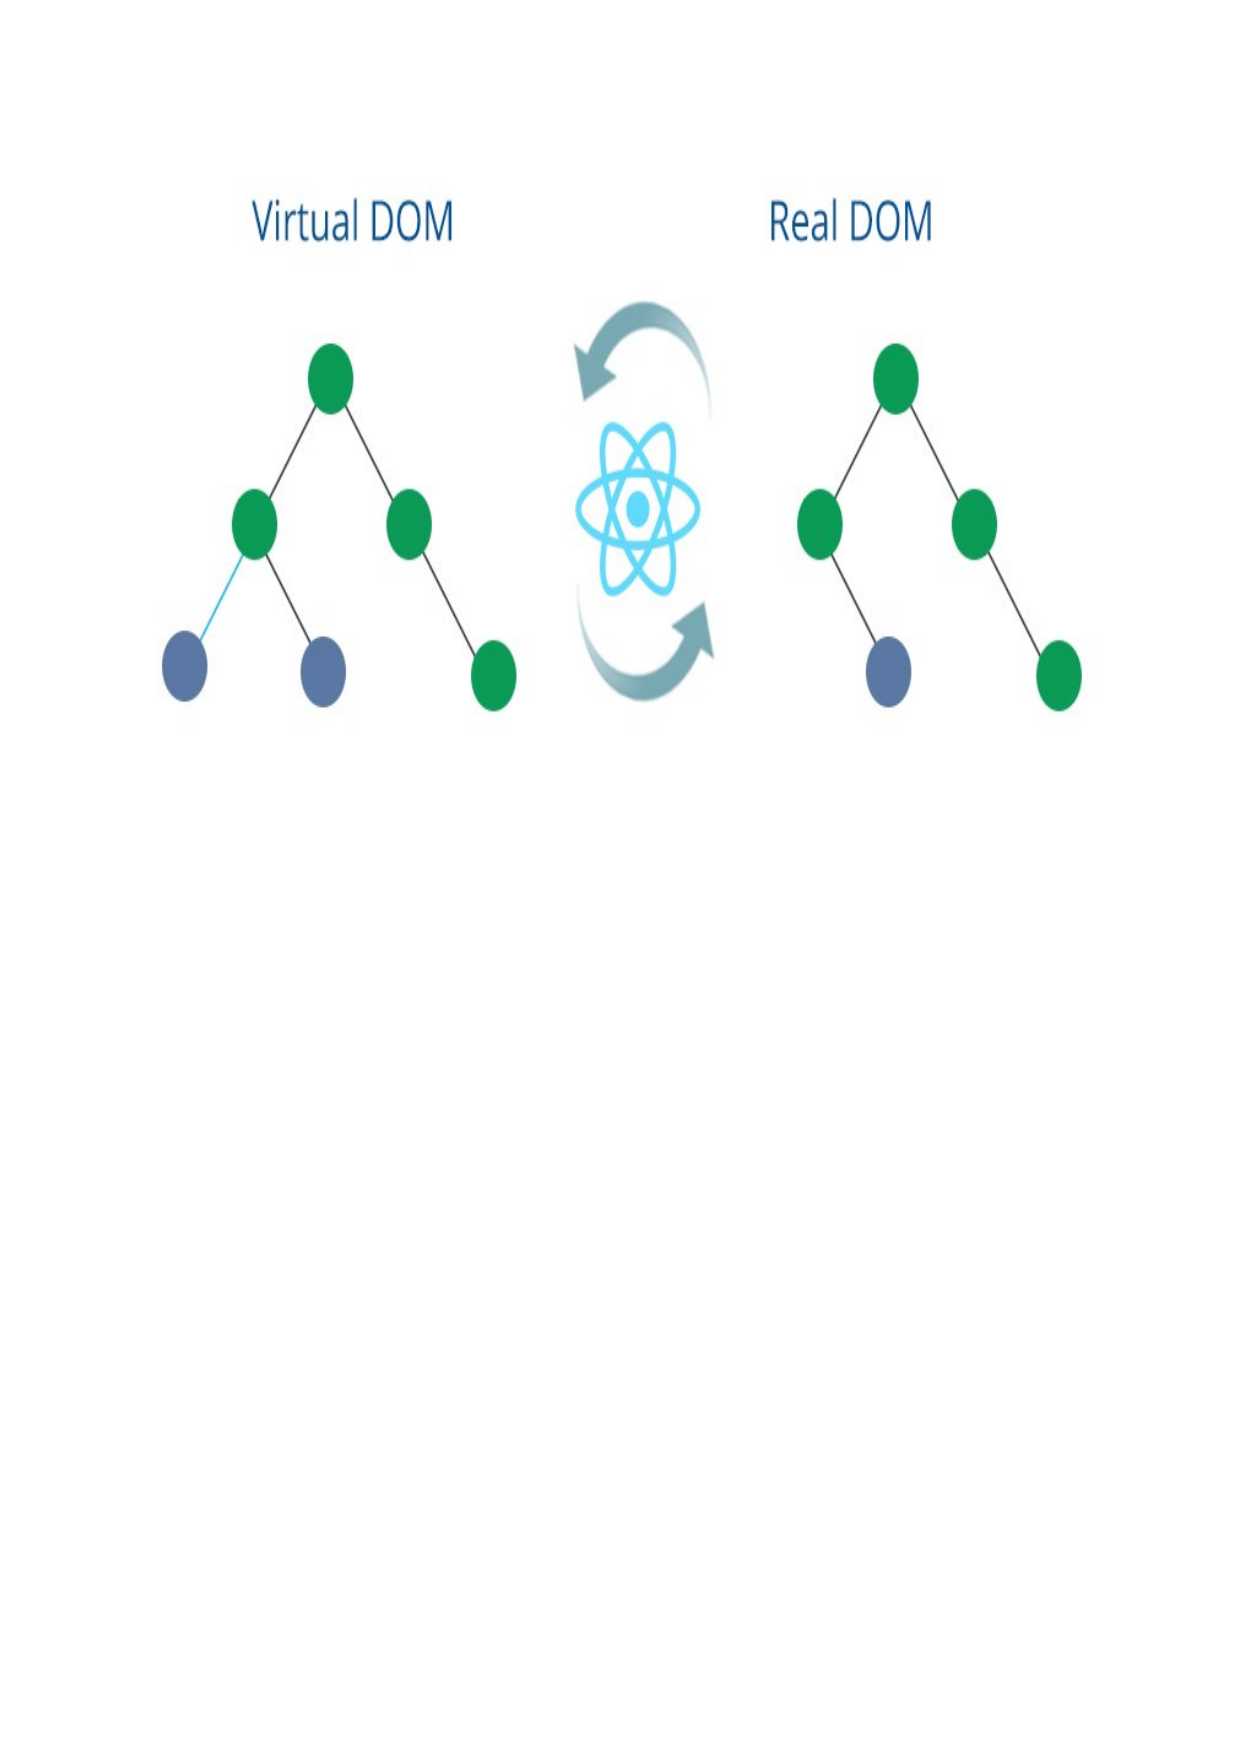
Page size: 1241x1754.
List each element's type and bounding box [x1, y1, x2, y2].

picture [118, 118, 1126, 771]
